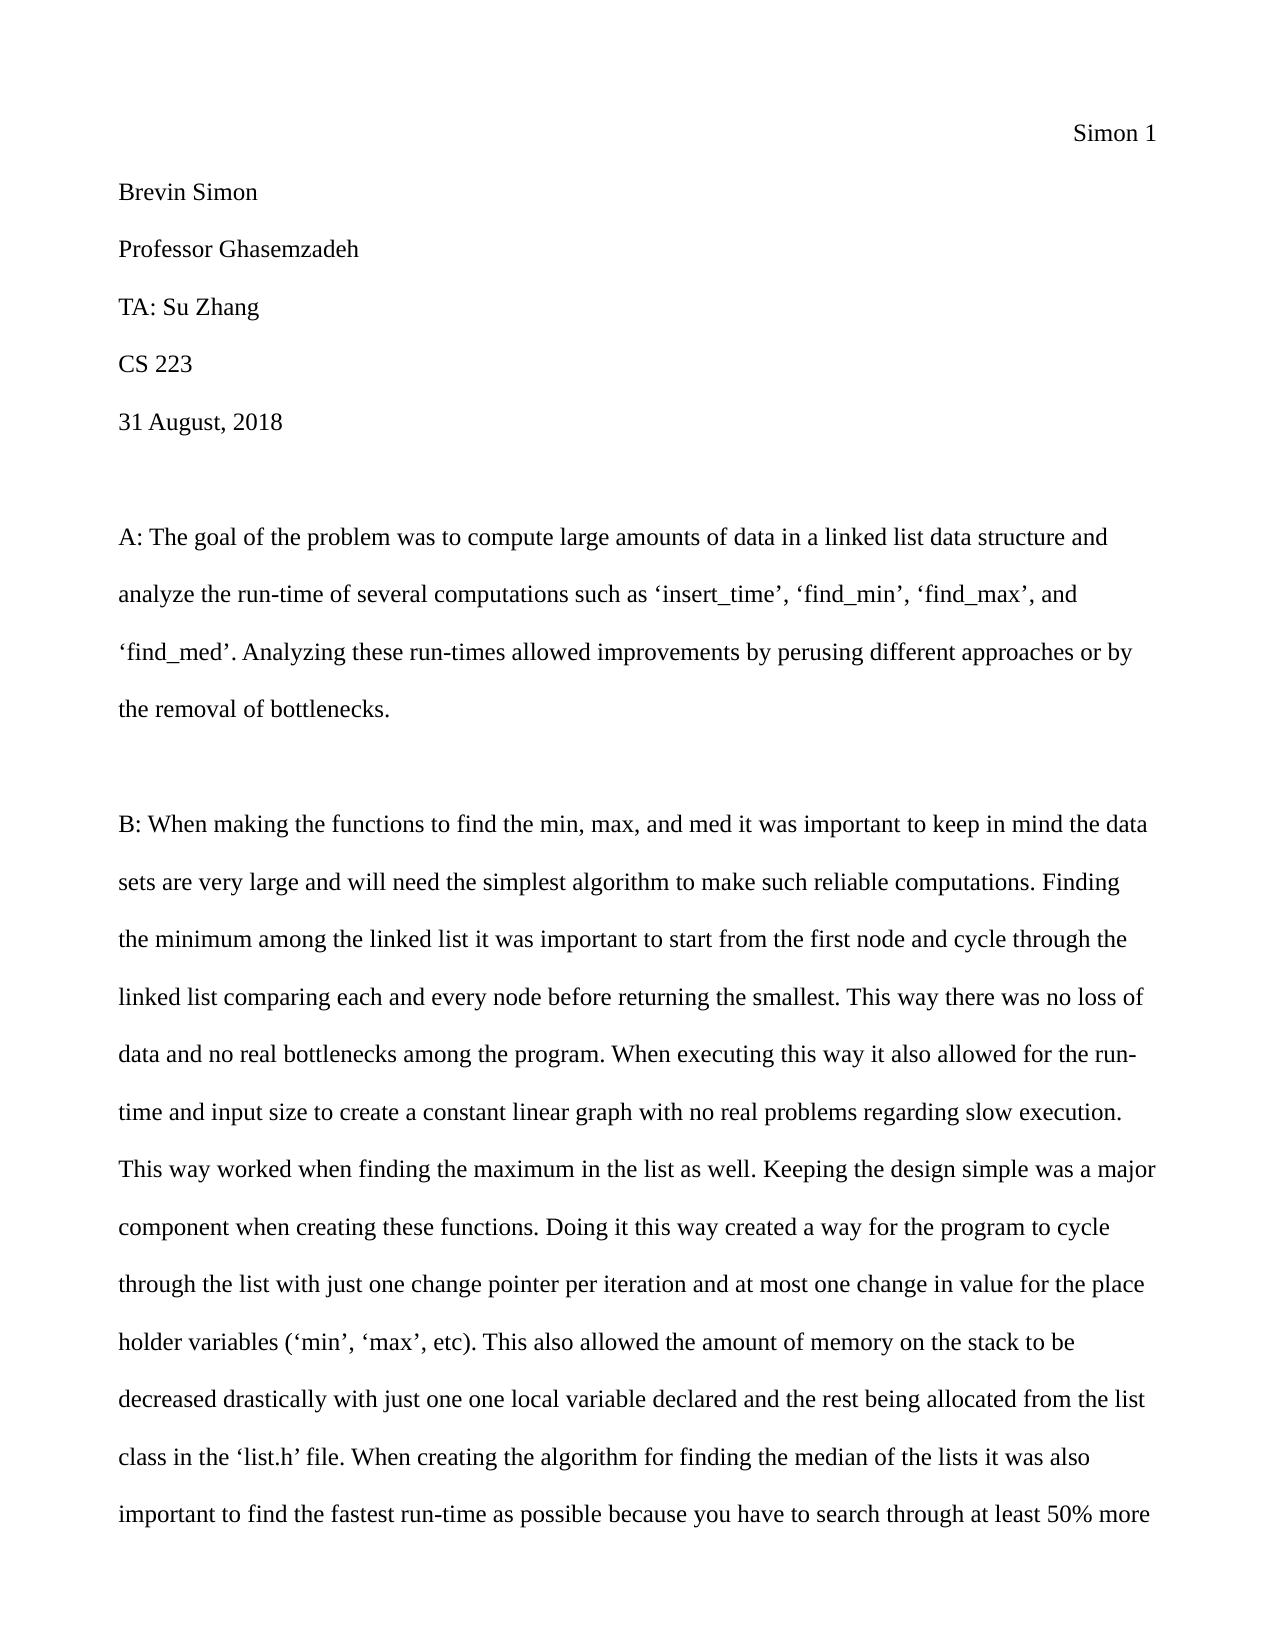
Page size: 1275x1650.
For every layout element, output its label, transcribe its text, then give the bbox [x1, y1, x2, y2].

text TA: Su Zhang [118, 292, 1157, 321]
text Professor Ghasemzadeh [118, 234, 1157, 263]
text CS 223 [118, 349, 1157, 378]
text A: The goal of the problem was to compute large amounts of data in a linked list data structure and analyze the run-time of several computations such as ‘insert_time’, ‘find_min’, ‘find_max’, and ‘find_med’. Analyzing these run-times allowed improvements by perusing different approaches or by the removal of bottlenecks. [118, 522, 1157, 723]
text 31 August, 2018 [118, 407, 1157, 436]
text Brevin Simon [118, 177, 1157, 206]
text B: When making the functions to find the min, max, and med it was important to keep in mind the data sets are very large and will need the simplest algorithm to make such reliable computations. Finding the minimum among the linked list it was important to start from the first node and cycle through the linked list comparing each and every node before returning the smallest. This way there was no loss of data and no real bottlenecks among the program. When executing this way it also allowed for the run-time and input size to create a constant linear graph with no real problems regarding slow execution. This way worked when finding the maximum in the list as well. Keeping the design simple was a major component when creating these functions. Doing it this way created a way for the program to cycle through the list with just one change pointer per iteration and at most one change in value for the place holder variables (‘min’, ‘max’, etc). This also allowed the amount of memory on the stack to be decreased drastically with just one one local variable declared and the rest being allocated from the list class in the ‘list.h’ file. When creating the algorithm for finding the median of the lists it was also important to find the fastest run-time as possible because you have to search through at least 50% more [118, 809, 1157, 1528]
